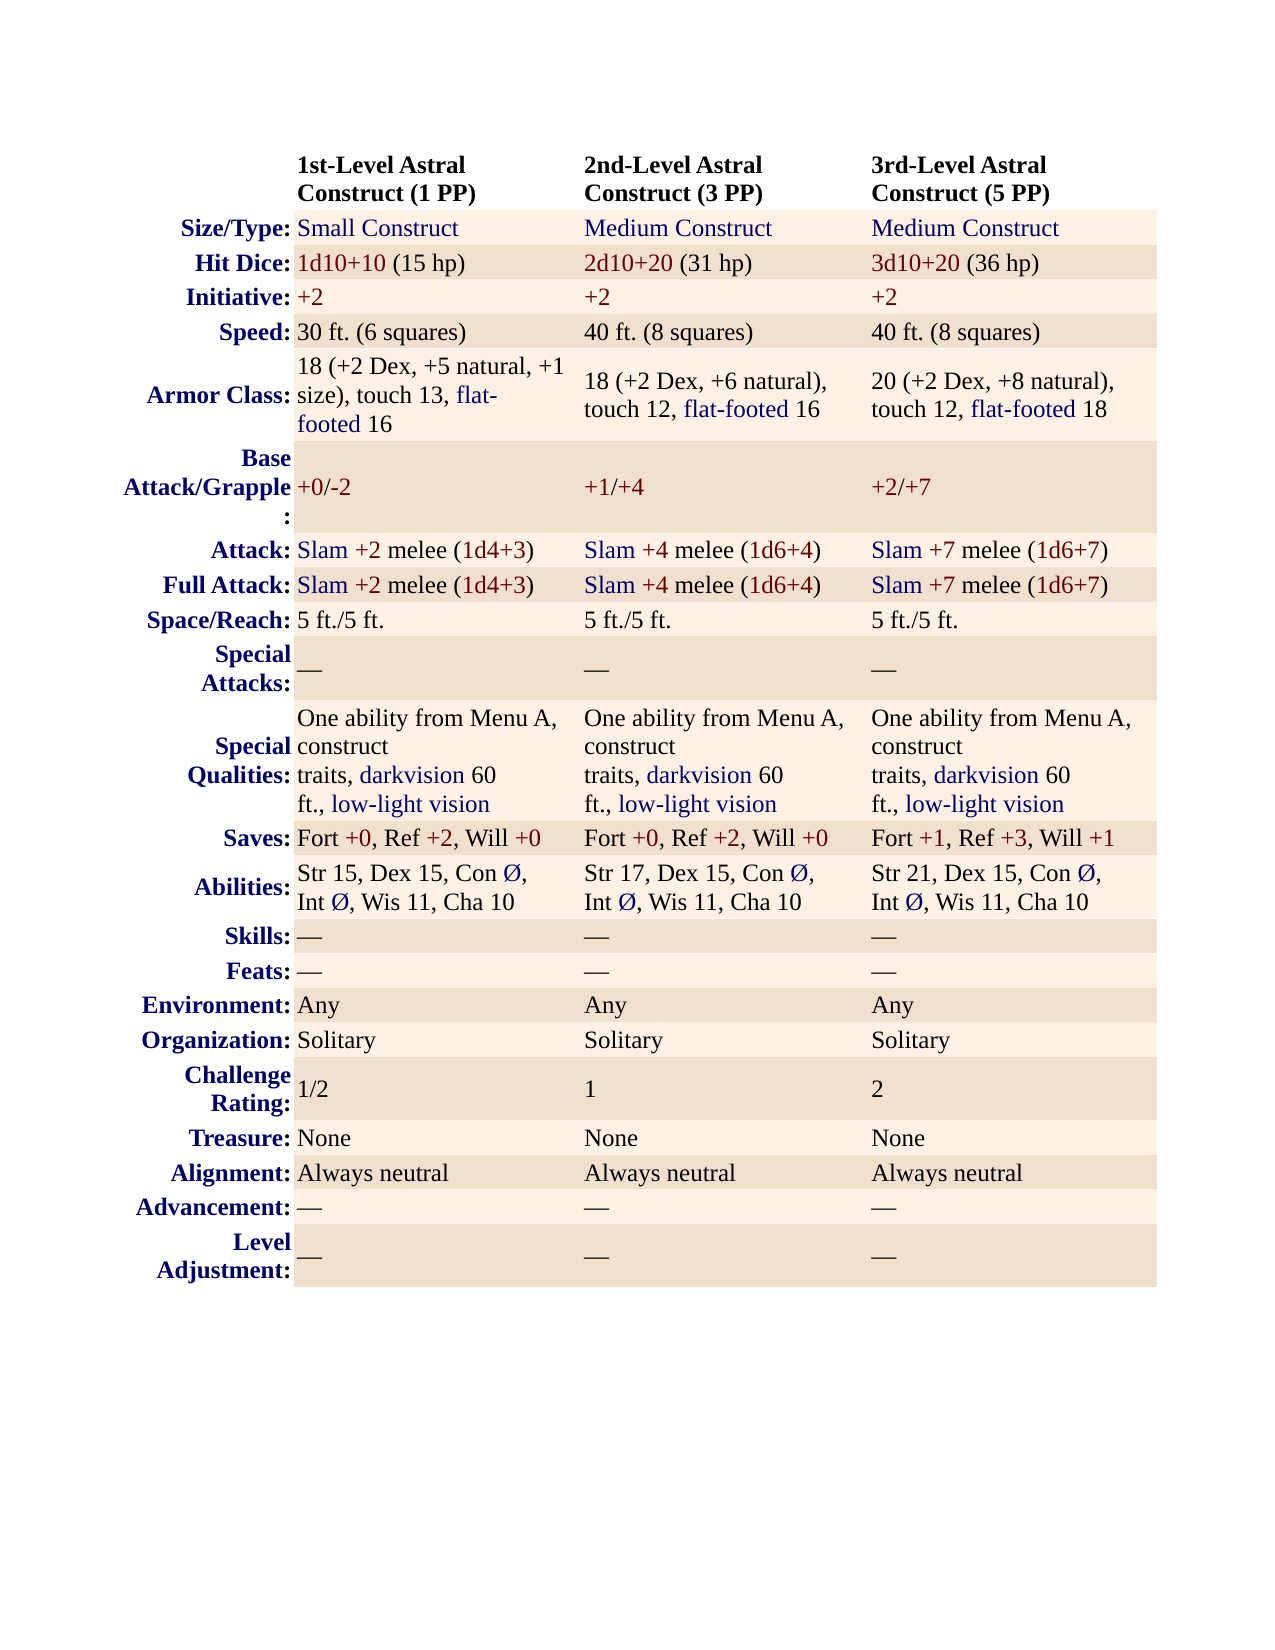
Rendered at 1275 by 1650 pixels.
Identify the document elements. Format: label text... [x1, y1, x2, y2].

table_cell One ability from Menu A, construct traits, darkvision 60 ft., low-light vision [581, 700, 868, 821]
table_cell Abilities: [118, 855, 294, 918]
table_cell — [294, 919, 581, 953]
table_cell Slam +4 melee (1d6+4) [581, 533, 868, 567]
table_cell None [581, 1120, 868, 1155]
table_cell Challenge Rating: [118, 1057, 294, 1120]
table_cell Environment: [118, 988, 294, 1022]
table_cell Full Attack: [118, 567, 294, 602]
table_cell — [868, 1189, 1157, 1224]
table_cell Size/Type: [118, 210, 294, 245]
table_cell Always neutral [294, 1155, 581, 1189]
table_header [118, 147, 294, 210]
table_cell None [868, 1120, 1157, 1155]
table_cell +2 [294, 279, 581, 314]
table_cell Special Attacks: [118, 636, 294, 700]
table_cell 18 (+2 Dex, +6 natural), touch 12, flat-footed 16 [581, 349, 868, 441]
table_cell Advancement: [118, 1189, 294, 1224]
table_header 3rd-Level Astral Construct (5 PP) [868, 147, 1157, 210]
table_cell Medium Construct [581, 210, 868, 245]
table_cell — [581, 953, 868, 988]
table_cell — [581, 1224, 868, 1287]
table_cell 5 ft./5 ft. [868, 602, 1157, 636]
table_cell Fort +0, Ref +2, Will +0 [581, 821, 868, 855]
table_cell 2d10+20 (31 hp) [581, 245, 868, 279]
table_cell — [868, 1224, 1157, 1287]
table_cell Hit Dice: [118, 245, 294, 279]
table_cell 3d10+20 (36 hp) [868, 245, 1157, 279]
table_cell Slam +2 melee (1d4+3) [294, 567, 581, 602]
table_cell — [294, 953, 581, 988]
table_cell Fort +1, Ref +3, Will +1 [868, 821, 1157, 855]
table_cell Str 15, Dex 15, Con Ø, Int Ø, Wis 11, Cha 10 [294, 855, 581, 918]
table_cell — [294, 1189, 581, 1224]
table_cell +2/+7 [868, 441, 1157, 533]
table_cell Medium Construct [868, 210, 1157, 245]
table_cell — [868, 953, 1157, 988]
table_cell Treasure: [118, 1120, 294, 1155]
table_cell — [581, 1189, 868, 1224]
table_cell Any [868, 988, 1157, 1022]
table_cell — [581, 636, 868, 700]
table_cell Any [294, 988, 581, 1022]
table_cell 40 ft. (8 squares) [868, 314, 1157, 348]
table_cell 1d10+10 (15 hp) [294, 245, 581, 279]
table_header 1st-Level Astral Construct (1 PP) [294, 147, 581, 210]
table_cell Slam +4 melee (1d6+4) [581, 567, 868, 602]
table_cell Any [581, 988, 868, 1022]
table_cell Skills: [118, 919, 294, 953]
table_cell Speed: [118, 314, 294, 348]
table_cell Slam +2 melee (1d4+3) [294, 533, 581, 567]
table_cell 5 ft./5 ft. [294, 602, 581, 636]
table_cell 30 ft. (6 squares) [294, 314, 581, 348]
table_cell Solitary [868, 1022, 1157, 1057]
table_cell Slam +7 melee (1d6+7) [868, 567, 1157, 602]
table_cell Always neutral [581, 1155, 868, 1189]
table_cell Always neutral [868, 1155, 1157, 1189]
table_cell Organization: [118, 1022, 294, 1057]
table_cell One ability from Menu A, construct traits, darkvision 60 ft., low-light vision [868, 700, 1157, 821]
table_cell 18 (+2 Dex, +5 natural, +1 size), touch 13, flat-footed 16 [294, 349, 581, 441]
table_cell Attack: [118, 533, 294, 567]
table_cell Special Qualities: [118, 700, 294, 821]
table_cell 2 [868, 1057, 1157, 1120]
table_header 2nd-Level Astral Construct (3 PP) [581, 147, 868, 210]
table_cell 5 ft./5 ft. [581, 602, 868, 636]
table_cell 40 ft. (8 squares) [581, 314, 868, 348]
table_cell Armor Class: [118, 349, 294, 441]
table_cell Slam +7 melee (1d6+7) [868, 533, 1157, 567]
table_cell Str 17, Dex 15, Con Ø, Int Ø, Wis 11, Cha 10 [581, 855, 868, 918]
table_cell Str 21, Dex 15, Con Ø, Int Ø, Wis 11, Cha 10 [868, 855, 1157, 918]
table_cell Solitary [294, 1022, 581, 1057]
table_cell Level Adjustment: [118, 1224, 294, 1287]
table_cell — [581, 919, 868, 953]
table_cell 20 (+2 Dex, +8 natural), touch 12, flat-footed 18 [868, 349, 1157, 441]
table_cell +2 [868, 279, 1157, 314]
table_cell Space/Reach: [118, 602, 294, 636]
table_cell Solitary [581, 1022, 868, 1057]
table_cell — [868, 919, 1157, 953]
table_cell Initiative: [118, 279, 294, 314]
table_cell Saves: [118, 821, 294, 855]
table_cell — [868, 636, 1157, 700]
table_cell +0/-2 [294, 441, 581, 533]
table_cell None [294, 1120, 581, 1155]
table_cell +1/+4 [581, 441, 868, 533]
table_cell — [294, 636, 581, 700]
table_cell Small Construct [294, 210, 581, 245]
table_cell 1 [581, 1057, 868, 1120]
table_cell — [294, 1224, 581, 1287]
table_cell Base Attack/Grapple: [118, 441, 294, 533]
table_cell Alignment: [118, 1155, 294, 1189]
table_cell Feats: [118, 953, 294, 988]
table_cell Fort +0, Ref +2, Will +0 [294, 821, 581, 855]
table_cell One ability from Menu A, construct traits, darkvision 60 ft., low-light vision [294, 700, 581, 821]
table_cell 1/2 [294, 1057, 581, 1120]
table_cell +2 [581, 279, 868, 314]
